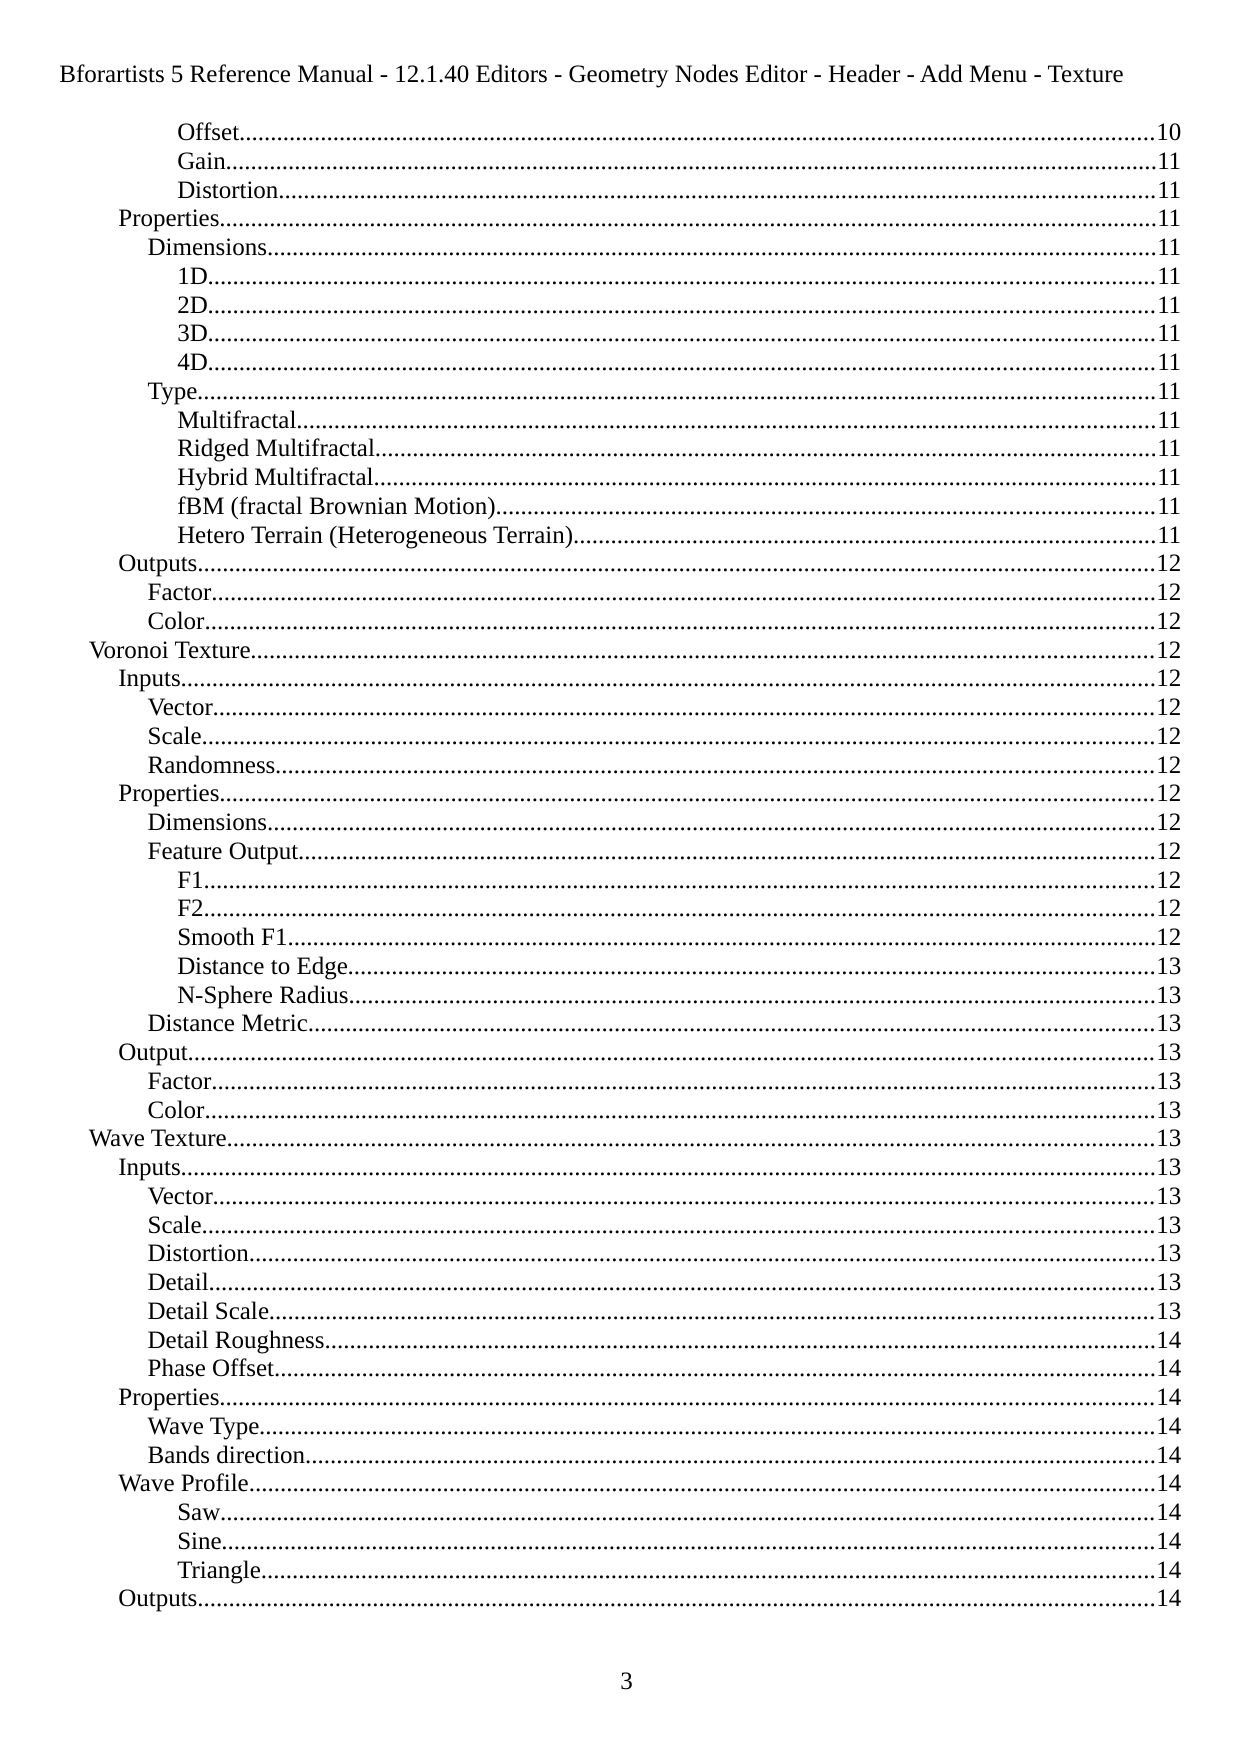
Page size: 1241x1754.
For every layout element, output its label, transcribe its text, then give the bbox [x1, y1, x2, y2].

text Dimensions 11 [147, 232, 1181, 261]
text Dimensions 12 [147, 807, 1181, 836]
text Distortion 13 [147, 1238, 1181, 1267]
text Wave Type 14 [147, 1411, 1181, 1440]
text Scale 12 [147, 721, 1181, 750]
text Inputs 13 [118, 1152, 1181, 1181]
text Hybrid Multifractal 11 [177, 462, 1181, 491]
text Saw 14 [177, 1497, 1181, 1526]
text Voronoi Texture 12 [88, 635, 1181, 663]
text Properties 12 [118, 778, 1181, 807]
text Wave Profile 14 [118, 1468, 1181, 1497]
text Smooth F1 12 [177, 922, 1181, 951]
text Color 12 [147, 606, 1181, 635]
text Detail Roughness 14 [147, 1325, 1181, 1353]
text Factor 13 [147, 1066, 1181, 1095]
text Scale 13 [147, 1210, 1181, 1238]
text Distance Metric 13 [147, 1008, 1181, 1037]
text Properties 11 [118, 203, 1181, 232]
text Ridged Multifractal 11 [177, 433, 1181, 462]
text Factor 12 [147, 577, 1181, 606]
text Gain 11 [177, 146, 1181, 175]
text Outputs 12 [118, 548, 1181, 577]
text 1D 11 [177, 261, 1181, 290]
text Vector 12 [147, 692, 1181, 721]
text Detail Scale 13 [147, 1296, 1181, 1325]
text Bands direction 14 [147, 1440, 1181, 1468]
text Distortion 11 [177, 175, 1181, 203]
text Randomness 12 [147, 750, 1181, 778]
text 4D 11 [177, 347, 1181, 376]
text Hetero Terrain (Heterogeneous Terrain) 11 [177, 520, 1181, 548]
text Vector 13 [147, 1181, 1181, 1210]
text Feature Output 12 [147, 836, 1181, 865]
text Multifractal 11 [177, 405, 1181, 433]
text Outputs 14 [118, 1583, 1181, 1612]
text Inputs 12 [118, 663, 1181, 692]
text 2D 11 [177, 290, 1181, 318]
text Distance to Edge 13 [177, 951, 1181, 980]
text Output 13 [118, 1037, 1181, 1066]
text Detail 13 [147, 1267, 1181, 1296]
text Phase Offset 14 [147, 1353, 1181, 1382]
text fBM (fractal Brownian Motion) 11 [177, 491, 1181, 520]
text Sine 14 [177, 1526, 1181, 1555]
text Triangle 14 [177, 1555, 1181, 1583]
text Color 13 [147, 1095, 1181, 1123]
text F2 12 [177, 893, 1181, 922]
text Type 11 [147, 376, 1181, 405]
text N-Sphere Radius 13 [177, 980, 1181, 1008]
text 3D 11 [177, 318, 1181, 347]
text Wave Texture 13 [88, 1123, 1181, 1152]
text Properties 14 [118, 1382, 1181, 1411]
text F1 12 [177, 865, 1181, 893]
text Offset 10 [177, 117, 1181, 146]
